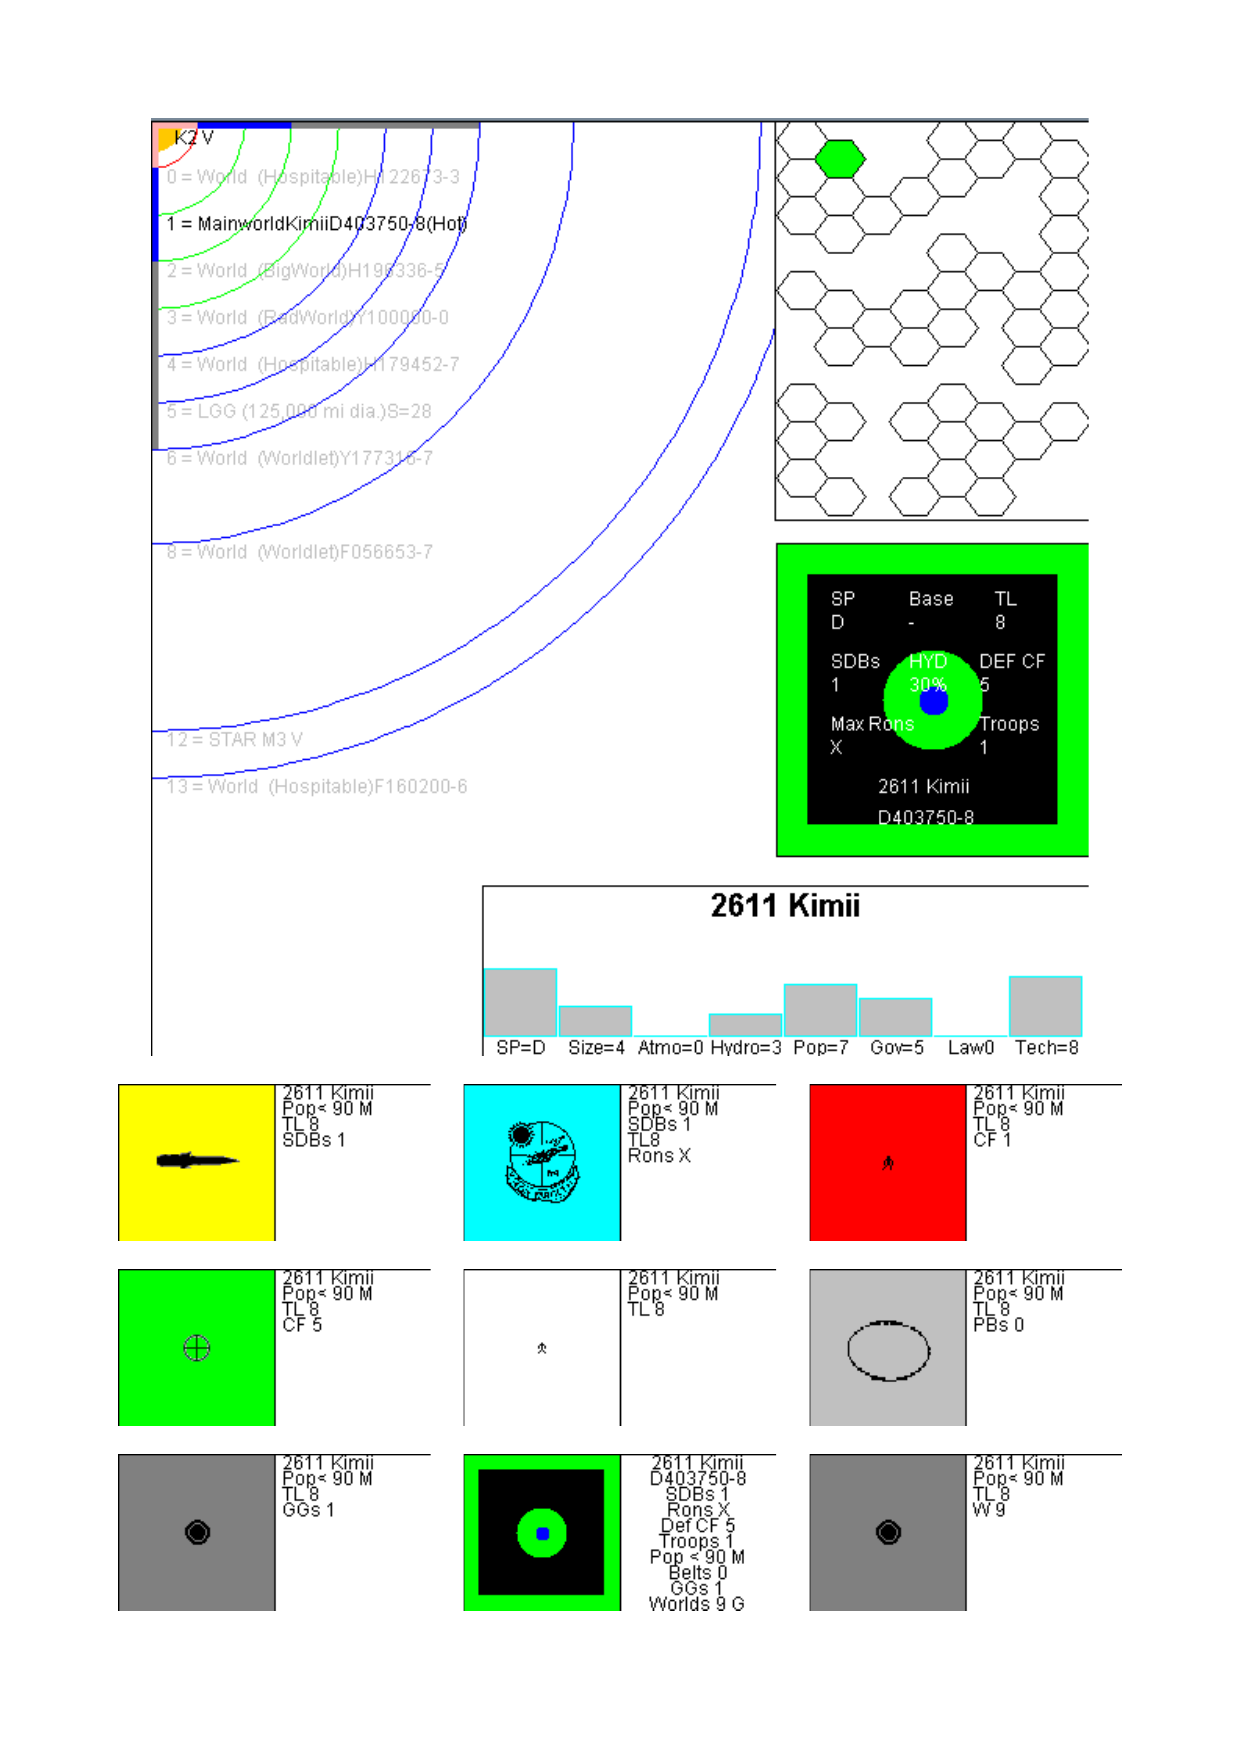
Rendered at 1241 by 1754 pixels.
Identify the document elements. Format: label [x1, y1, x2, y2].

picture [809, 1084, 1122, 1241]
picture [809, 1269, 1122, 1426]
picture [463, 1454, 777, 1611]
picture [151, 118, 1089, 1056]
picture [118, 1084, 431, 1241]
picture [463, 1084, 777, 1241]
picture [463, 1269, 777, 1426]
picture [809, 1454, 1122, 1611]
picture [118, 1454, 431, 1611]
picture [118, 1269, 431, 1426]
